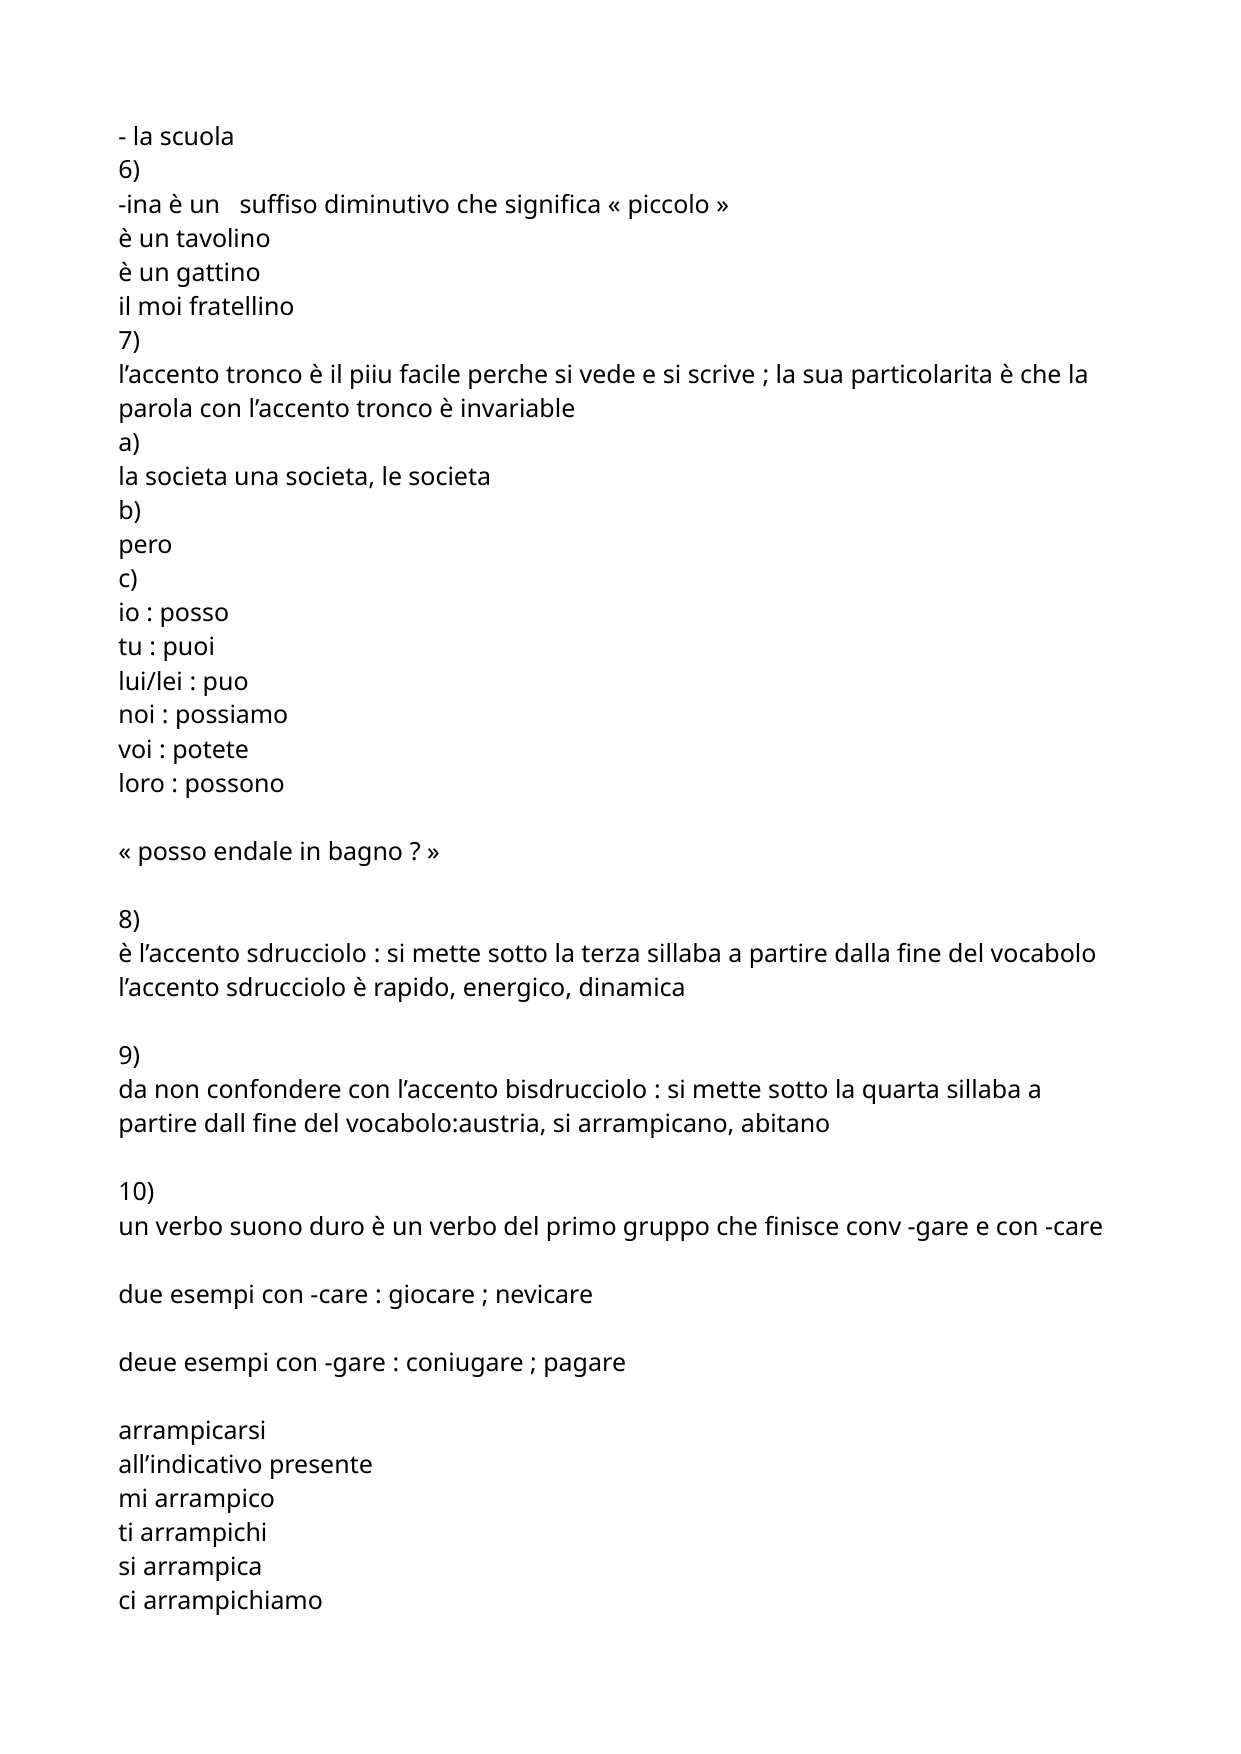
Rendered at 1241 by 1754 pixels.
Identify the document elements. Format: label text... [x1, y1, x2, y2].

text arrampicarsi [118, 1412, 1122, 1447]
text loro : possono [118, 765, 1122, 799]
text 8) [118, 902, 1122, 936]
text ti arrampichi [118, 1515, 1122, 1549]
text l’accento tronco è il piiu facile perche si vede e si scrive ; la sua particolarita è che la parola con l’accento tronco è invariable [118, 357, 1122, 425]
text a) [118, 425, 1122, 459]
text deue esempi con -gare : coniugare ; pagare [118, 1344, 1122, 1378]
text noi : possiamo [118, 697, 1122, 731]
text pero [118, 527, 1122, 561]
text la societa una societa, le societa [118, 459, 1122, 493]
text 6) [118, 152, 1122, 186]
text b) [118, 493, 1122, 527]
text - la scuola [118, 118, 1122, 152]
text è un gattino [118, 254, 1122, 288]
text 9) [118, 1038, 1122, 1072]
text « posso endale in bagno ? » [118, 833, 1122, 867]
text è un tavolino [118, 220, 1122, 254]
text 7) [118, 322, 1122, 357]
text ci arrampichiamo [118, 1583, 1122, 1617]
text 10) [118, 1174, 1122, 1208]
text è l’accento sdrucciolo : si mette sotto la terza sillaba a partire dalla fine del vocabolo [118, 936, 1122, 970]
text mi arrampico [118, 1481, 1122, 1515]
text due esempi con -care : giocare ; nevicare [118, 1276, 1122, 1310]
text si arrampica [118, 1549, 1122, 1583]
text -ina è un suffiso diminutivo che significa « piccolo » [118, 186, 1122, 220]
text tu : puoi [118, 629, 1122, 663]
text da non confondere con l’accento bisdrucciolo : si mette sotto la quarta sillaba a partire dall fine del vocabolo:austria, si arrampicano, abitano [118, 1072, 1122, 1140]
text un verbo suono duro è un verbo del primo gruppo che finisce conv -gare e con -care [118, 1208, 1122, 1242]
text lui/lei : puo [118, 663, 1122, 697]
text l’accento sdrucciolo è rapido, energico, dinamica [118, 970, 1122, 1004]
text voi : potete [118, 731, 1122, 765]
text c) [118, 561, 1122, 595]
text all’indicativo presente [118, 1447, 1122, 1481]
text io : posso [118, 595, 1122, 629]
text il moi fratellino [118, 288, 1122, 322]
